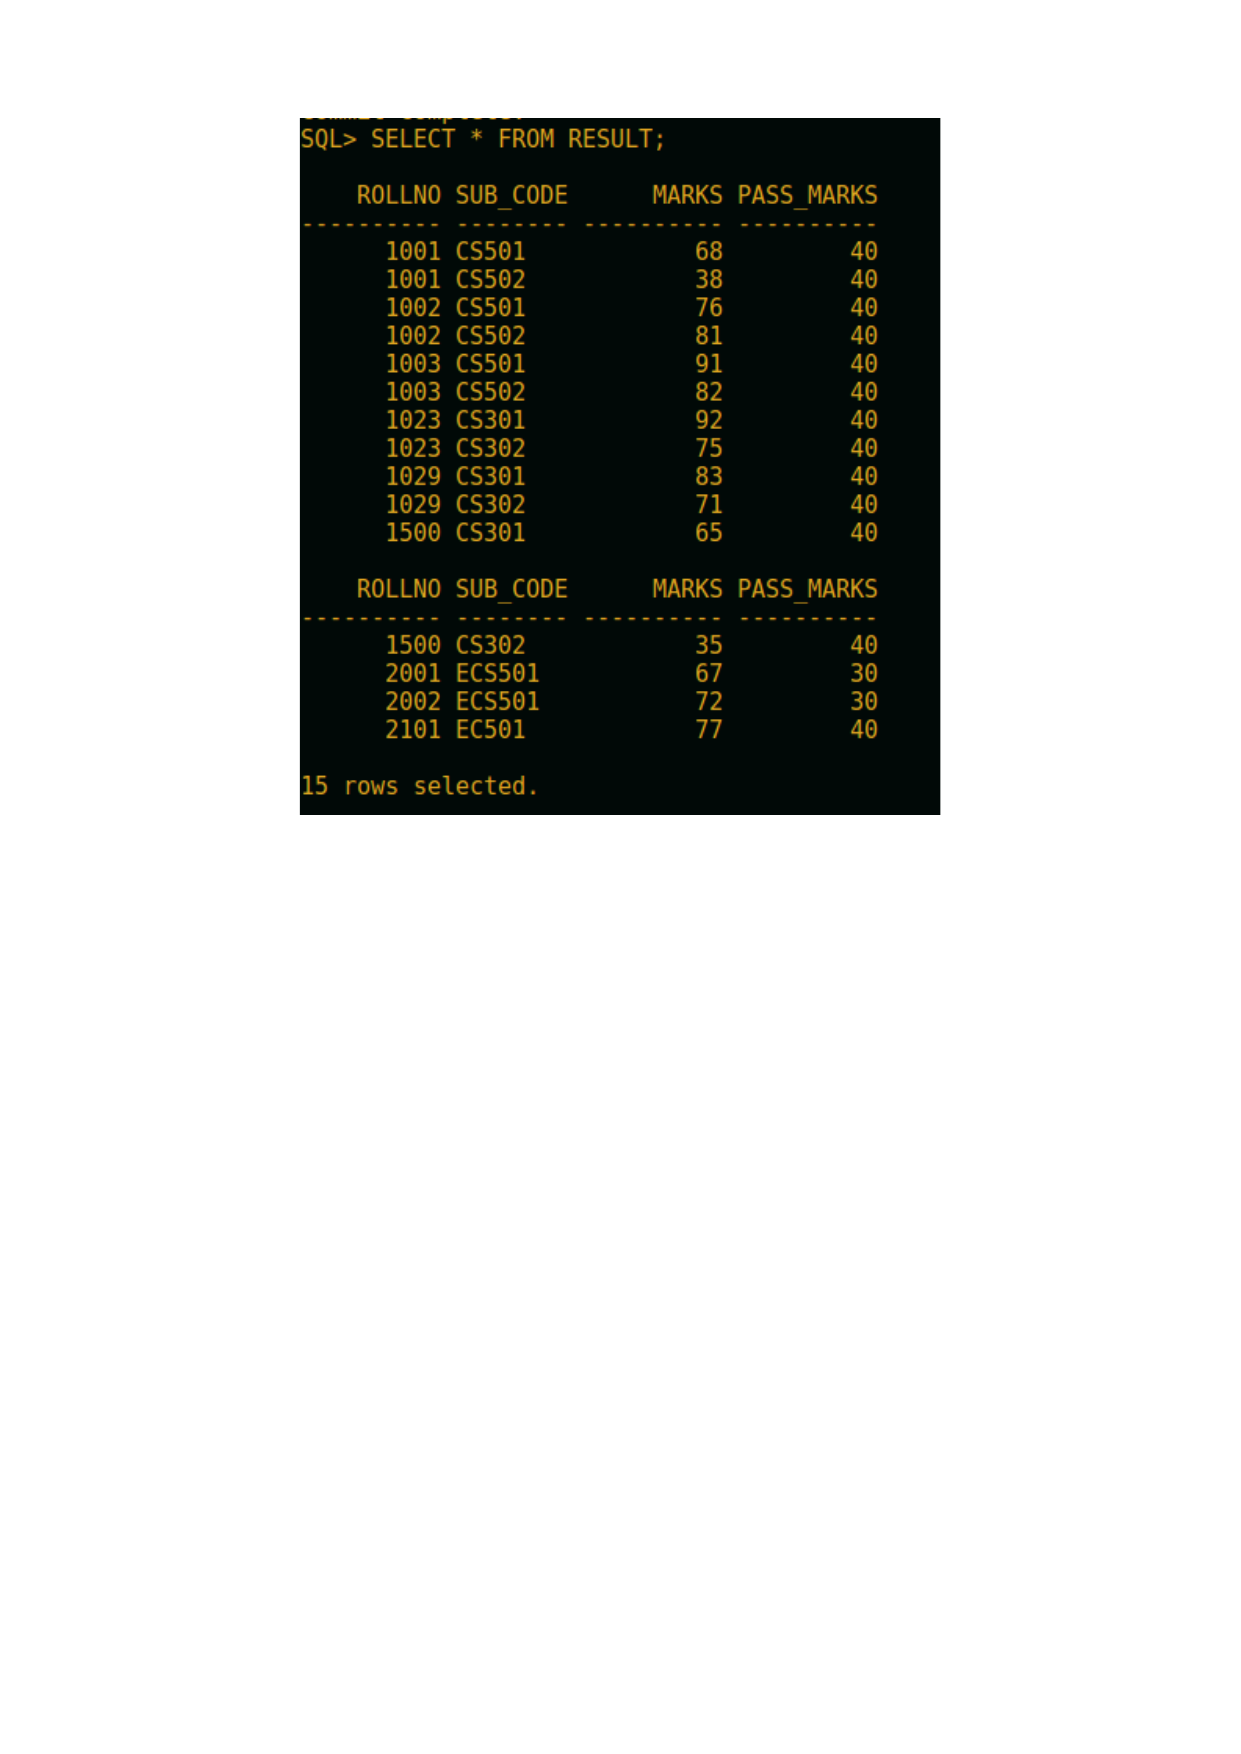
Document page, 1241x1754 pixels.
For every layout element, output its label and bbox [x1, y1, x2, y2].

picture [299, 118, 941, 815]
